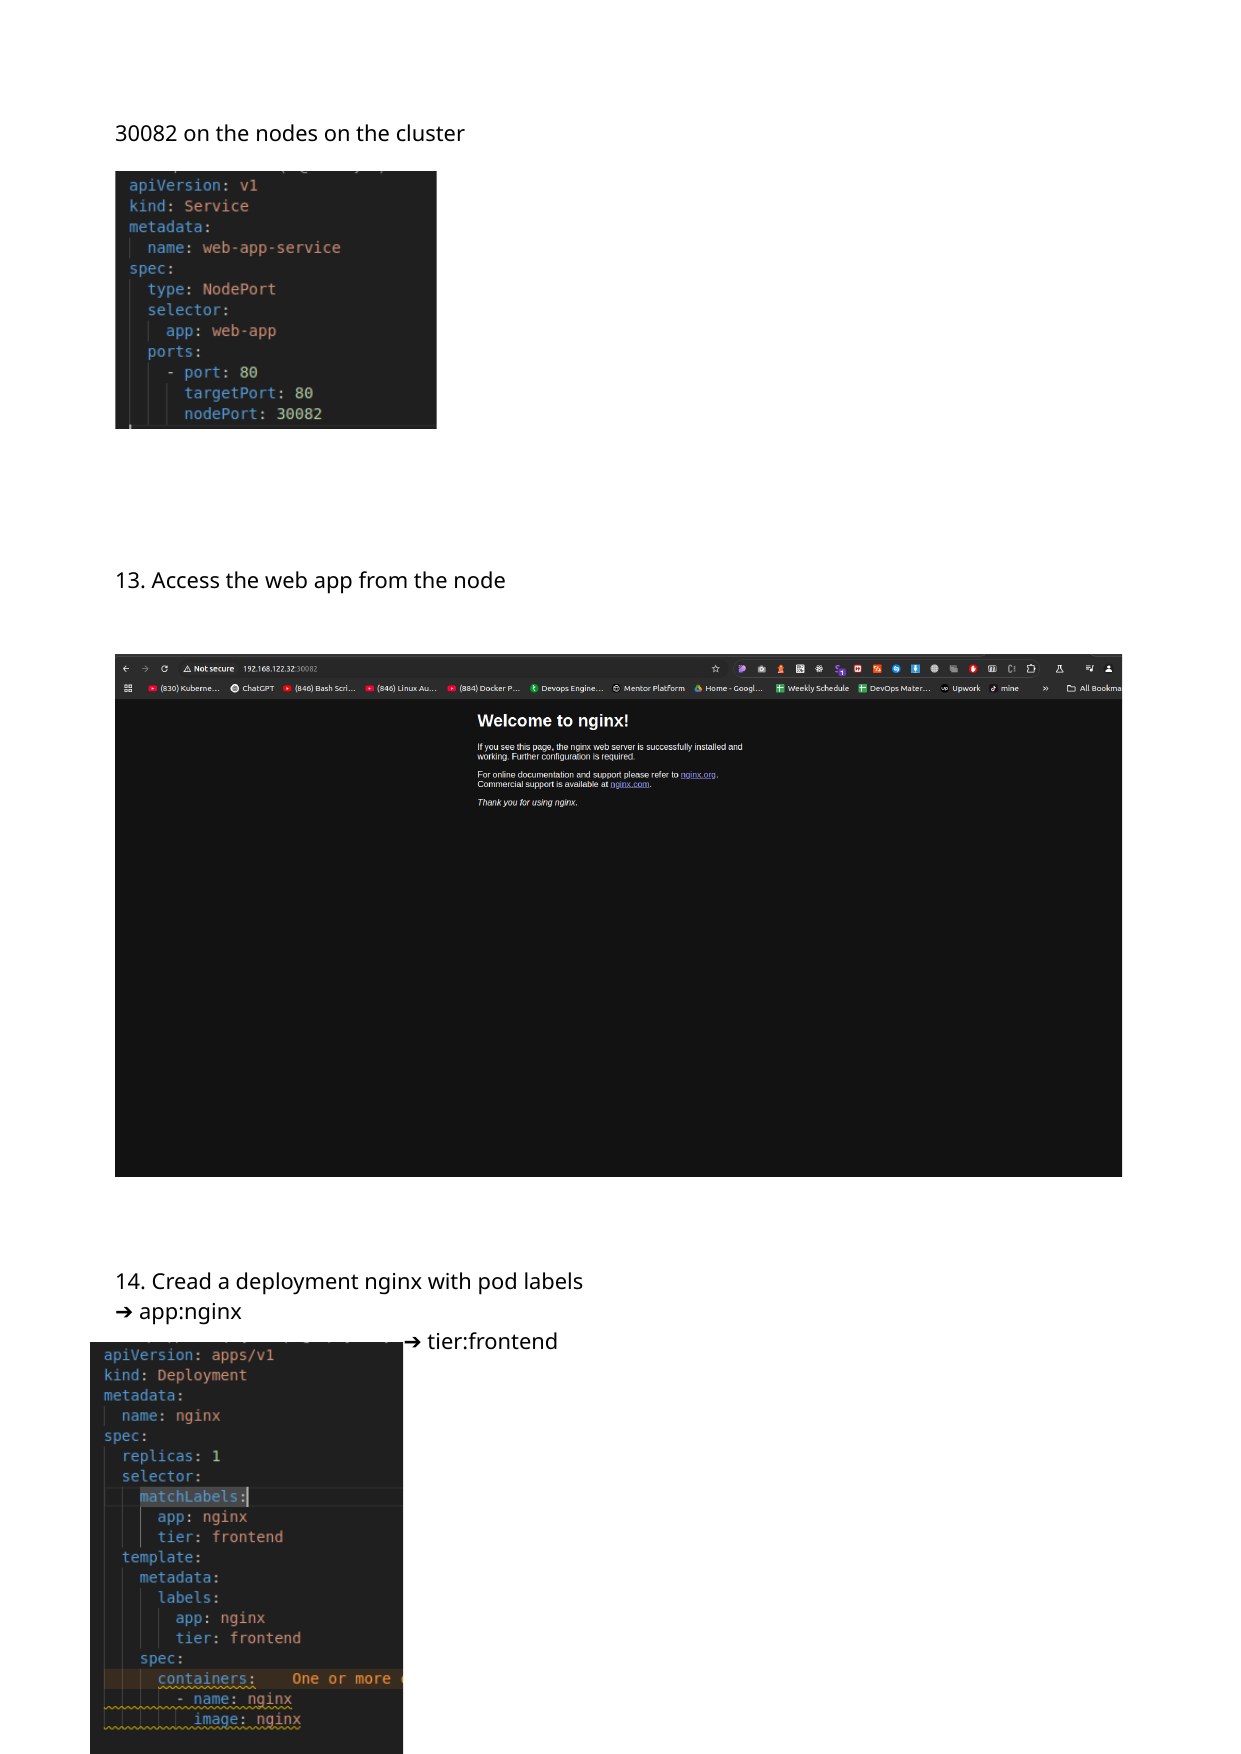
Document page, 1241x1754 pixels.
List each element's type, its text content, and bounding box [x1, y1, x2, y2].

text 14. Cread a deployment nginx with pod labels [115, 1266, 1122, 1296]
text ➔ app:nginx [115, 1296, 1122, 1326]
picture [115, 171, 437, 429]
text ➔ tier:frontend [115, 1326, 1122, 1356]
picture [115, 654, 1123, 1177]
picture [90, 1342, 404, 1754]
text 30082 on the nodes on the cluster [115, 118, 1122, 148]
text 13. Access the web app from the node [115, 565, 1122, 595]
